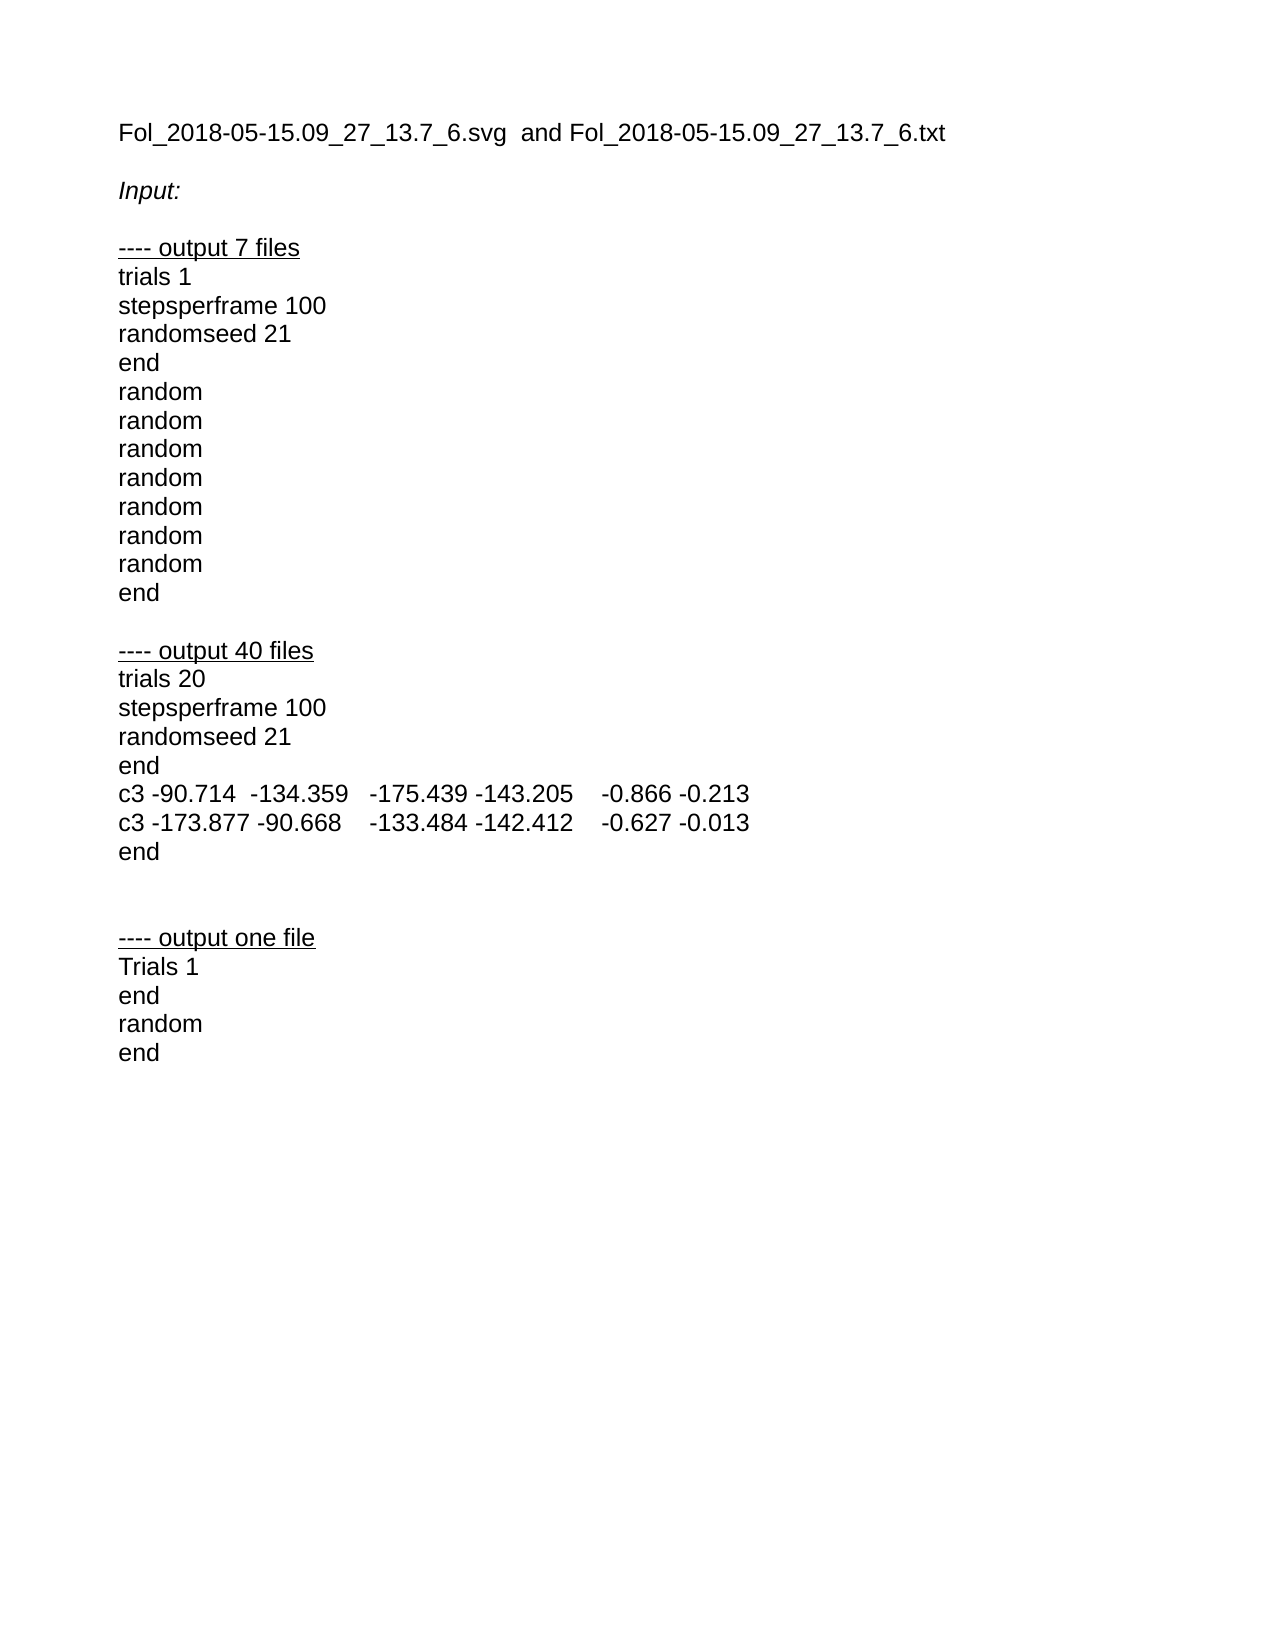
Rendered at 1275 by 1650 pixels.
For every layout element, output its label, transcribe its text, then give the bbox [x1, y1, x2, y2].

text random [118, 434, 1157, 463]
text end [118, 837, 1157, 866]
text random [118, 492, 1157, 521]
text end [118, 1038, 1157, 1067]
text trials 20 [118, 664, 1157, 693]
text random [118, 406, 1157, 434]
text random [118, 1009, 1157, 1038]
text Fol_2018-05-15.09_27_13.7_6.svg and Fol_2018-05-15.09_27_13.7_6.txt [118, 118, 1157, 147]
text end [118, 981, 1157, 1009]
text end [118, 751, 1157, 779]
text random [118, 521, 1157, 549]
text Trials 1 [118, 952, 1157, 981]
text c3 -90.714 -134.359 -175.439 -143.205 -0.866 -0.213 [118, 779, 1157, 808]
text Input: [118, 176, 1157, 204]
text ---- output one file [118, 923, 1157, 952]
text end [118, 348, 1157, 377]
text c3 -173.877 -90.668 -133.484 -142.412 -0.627 -0.013 [118, 808, 1157, 837]
text end [118, 578, 1157, 607]
text random [118, 377, 1157, 406]
text stepsperframe 100 [118, 291, 1157, 319]
text randomseed 21 [118, 722, 1157, 751]
text ---- output 40 files [118, 636, 1157, 664]
text ---- output 7 files [118, 233, 1157, 262]
text randomseed 21 [118, 319, 1157, 348]
text random [118, 549, 1157, 578]
text stepsperframe 100 [118, 693, 1157, 722]
text random [118, 463, 1157, 492]
text trials 1 [118, 262, 1157, 291]
